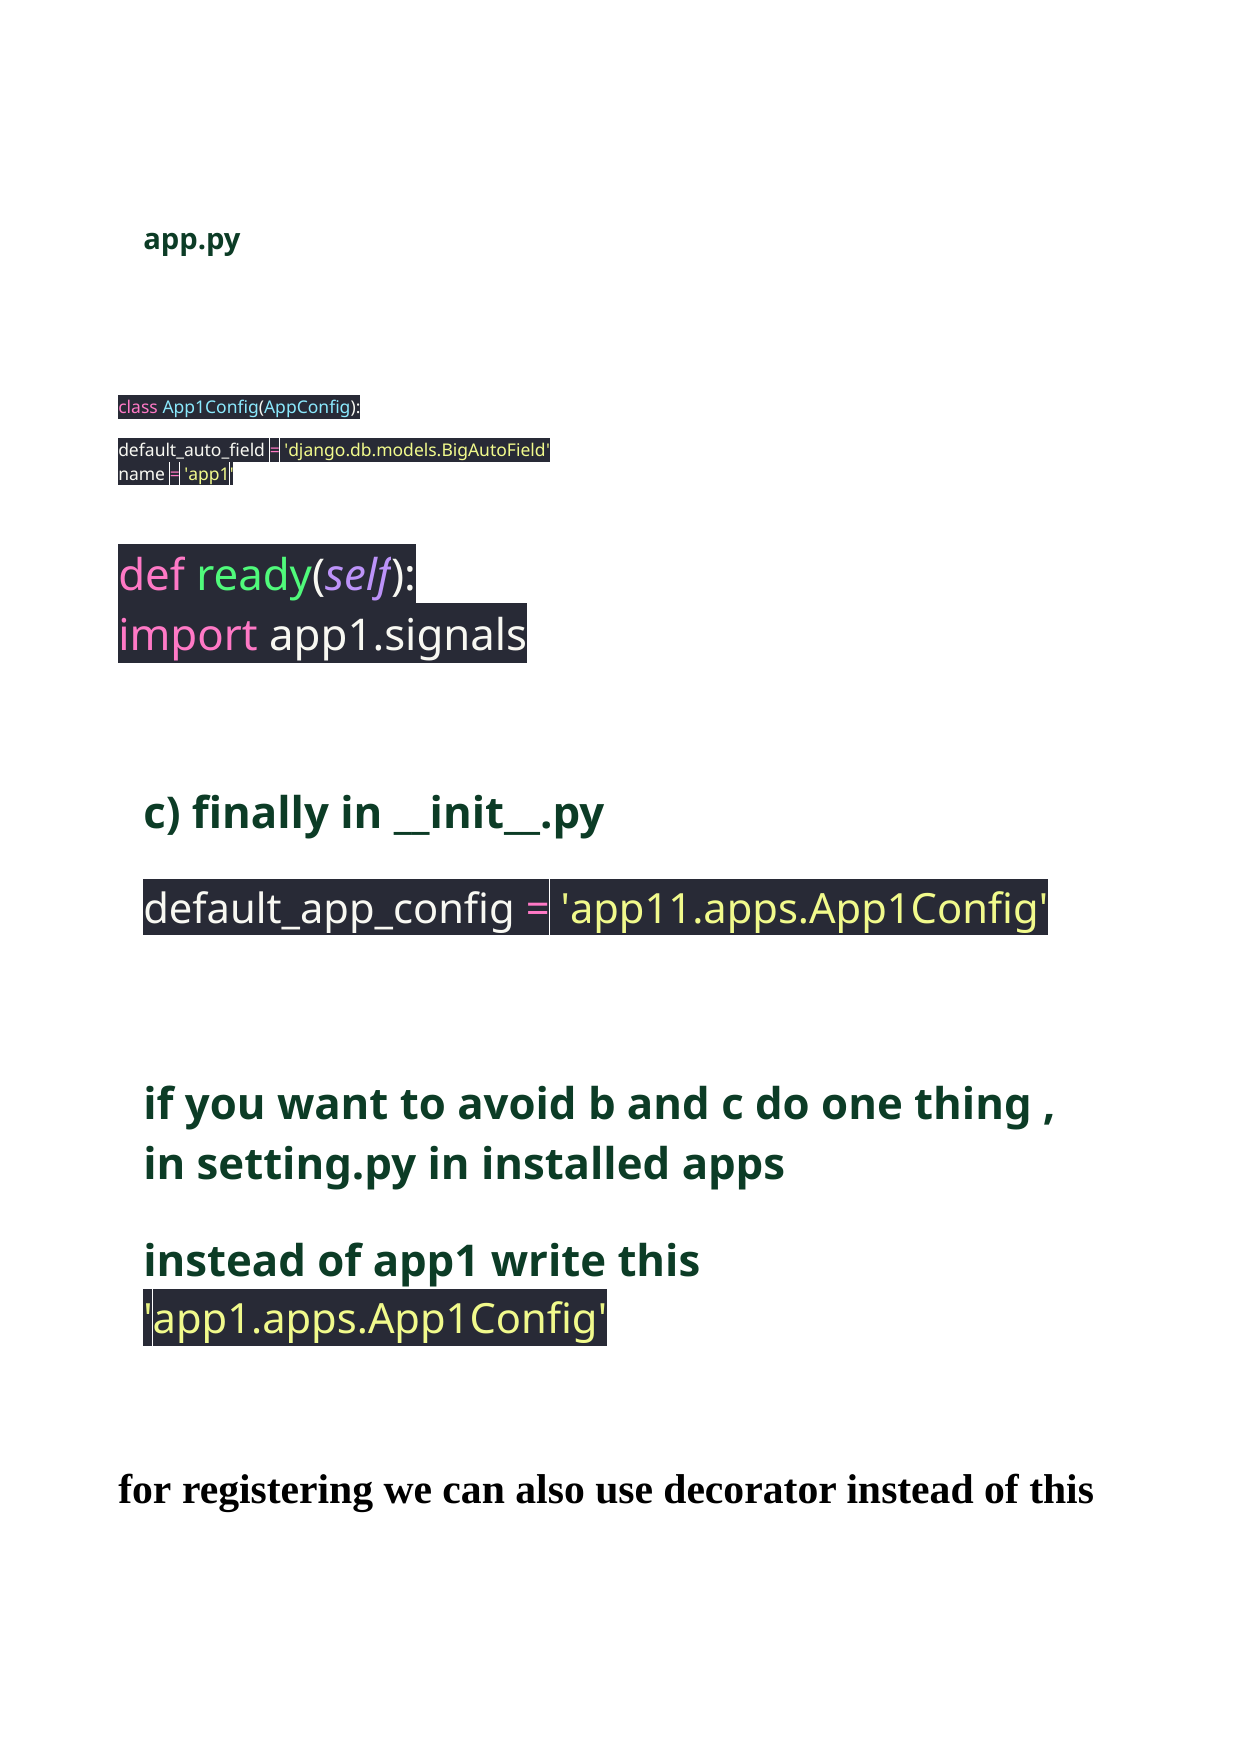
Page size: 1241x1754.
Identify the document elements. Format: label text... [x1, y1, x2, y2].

text c) finally in __init__.py [143, 781, 1097, 841]
text if you want to avoid b and c do one thing , in setting.py in installed apps [143, 1073, 1097, 1192]
text default_app_config = 'app11.apps.App1Config' [143, 878, 1097, 935]
text app.py [143, 218, 1097, 258]
text name = 'app1' [118, 462, 1122, 485]
text import app1.signals [118, 603, 1122, 663]
text default_auto_field = 'django.db.models.BigAutoField' [118, 438, 1122, 462]
text for registering we can also use decorator instead of this [118, 1464, 1122, 1512]
text instead of app1 write this 'app1.apps.App1Config' [143, 1229, 1097, 1346]
text def ready(self): [118, 544, 1122, 603]
text class App1Config(AppConfig): [118, 395, 1097, 419]
